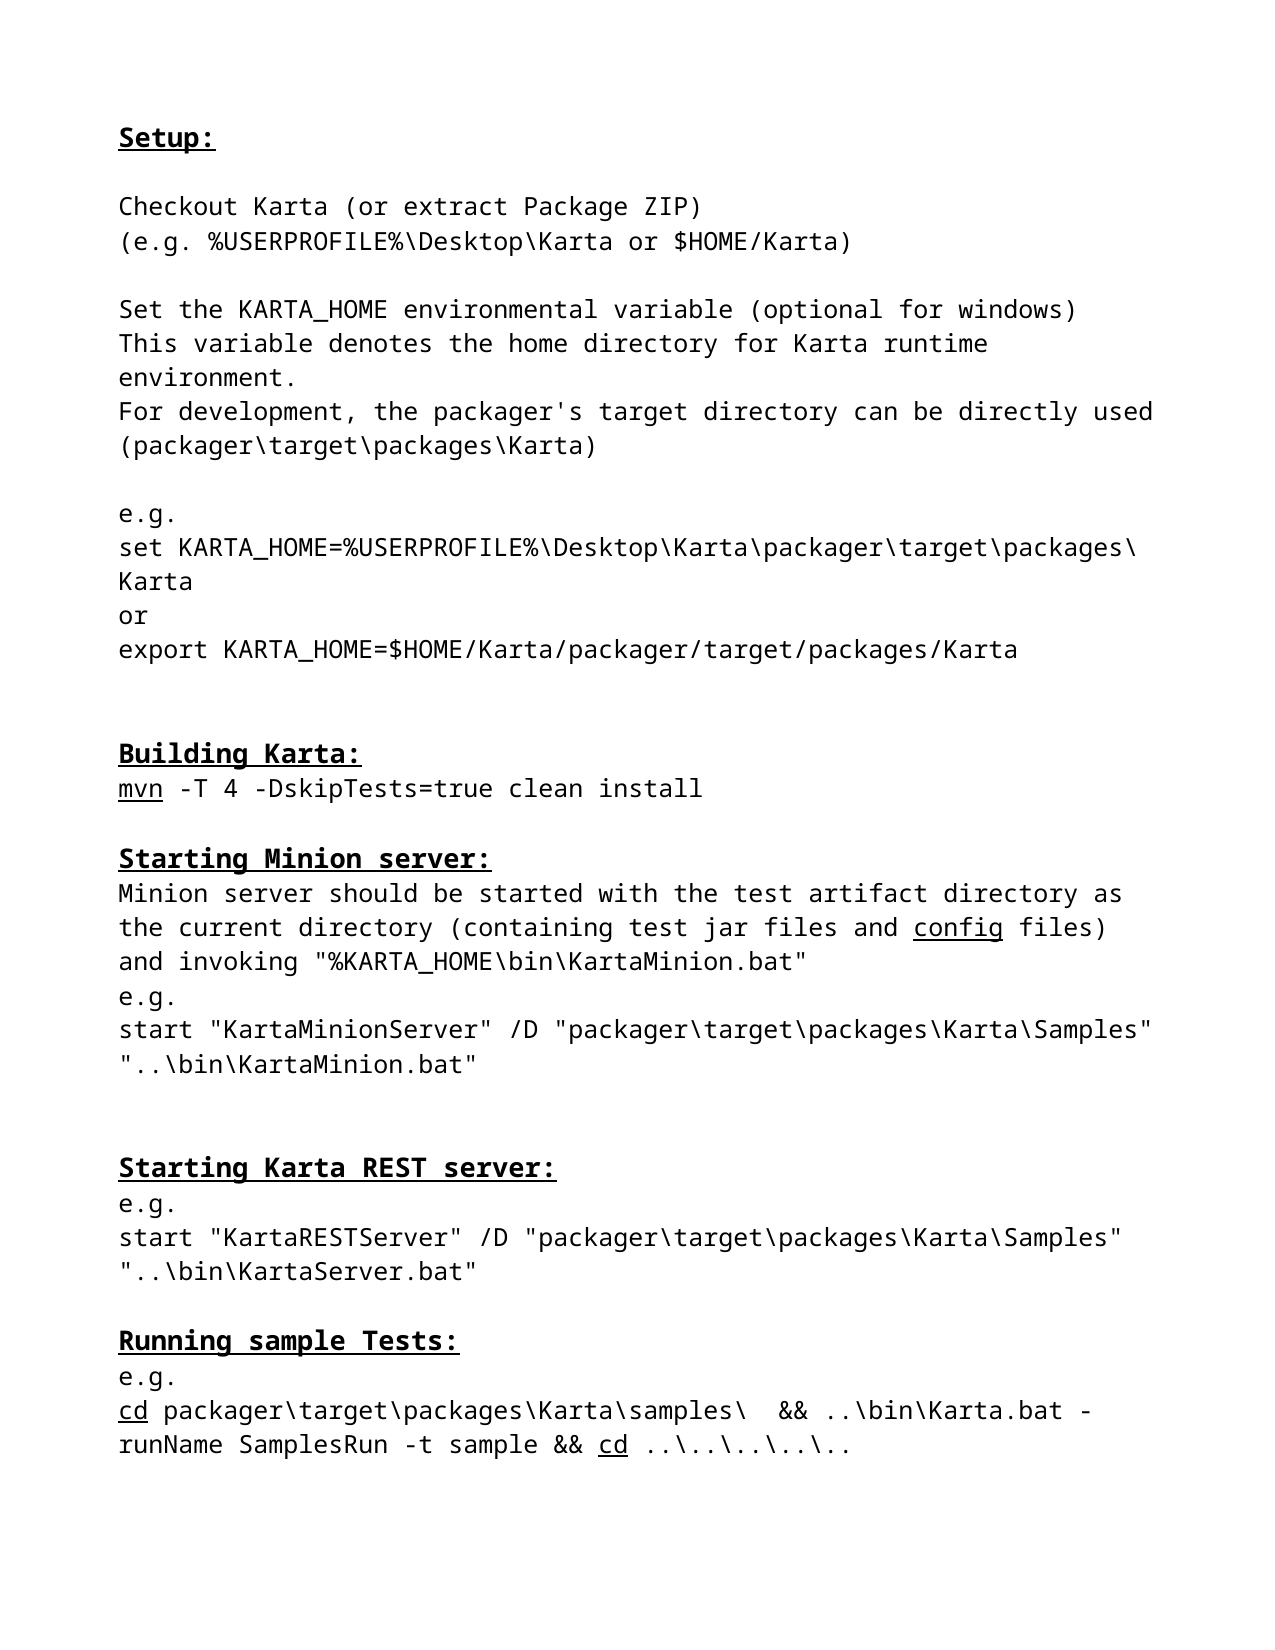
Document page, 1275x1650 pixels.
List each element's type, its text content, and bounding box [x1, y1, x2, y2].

text e.g. [118, 1185, 1157, 1219]
text or [118, 598, 1157, 632]
text e.g. [118, 978, 1157, 1012]
text This variable denotes the home directory for Karta runtime environment. [118, 325, 1157, 393]
text mvn -T 4 -DskipTests=true clean install [118, 771, 1157, 805]
text Set the KARTA_HOME environmental variable (optional for windows) [118, 291, 1157, 325]
text Running sample Tests: [118, 1322, 1157, 1358]
text (e.g. %USERPROFILE%\Desktop\Karta or $HOME/Karta) [118, 223, 1157, 257]
text Checkout Karta (or extract Package ZIP) [118, 189, 1157, 223]
text start "KartaMinionServer" /D "packager\target\packages\Karta\Samples" "..\bin\KartaMinion.bat" [118, 1012, 1157, 1080]
text cd packager\target\packages\Karta\samples\ && ..\bin\Karta.bat -runName SamplesRun -t sample && cd ..\..\..\..\.. [118, 1392, 1157, 1461]
text start "KartaRESTServer" /D "packager\target\packages\Karta\Samples" "..\bin\KartaServer.bat" [118, 1219, 1157, 1287]
text Starting Karta REST server: [118, 1148, 1157, 1185]
text set KARTA_HOME=%USERPROFILE%\Desktop\Karta\packager\target\packages\Karta [118, 530, 1157, 598]
text e.g. [118, 496, 1157, 530]
text For development, the packager's target directory can be directly used (packager\target\packages\Karta) [118, 393, 1157, 462]
text Setup: [118, 118, 1157, 155]
text export KARTA_HOME=$HOME/Karta/packager/target/packages/Karta [118, 632, 1157, 666]
text Starting Minion server: [118, 839, 1157, 876]
text Minion server should be started with the test artifact directory as the current directory (containing test jar files and config files) [118, 876, 1157, 944]
text Building Karta: [118, 734, 1157, 771]
text e.g. [118, 1358, 1157, 1392]
text and invoking "%KARTA_HOME\bin\KartaMinion.bat" [118, 944, 1157, 978]
